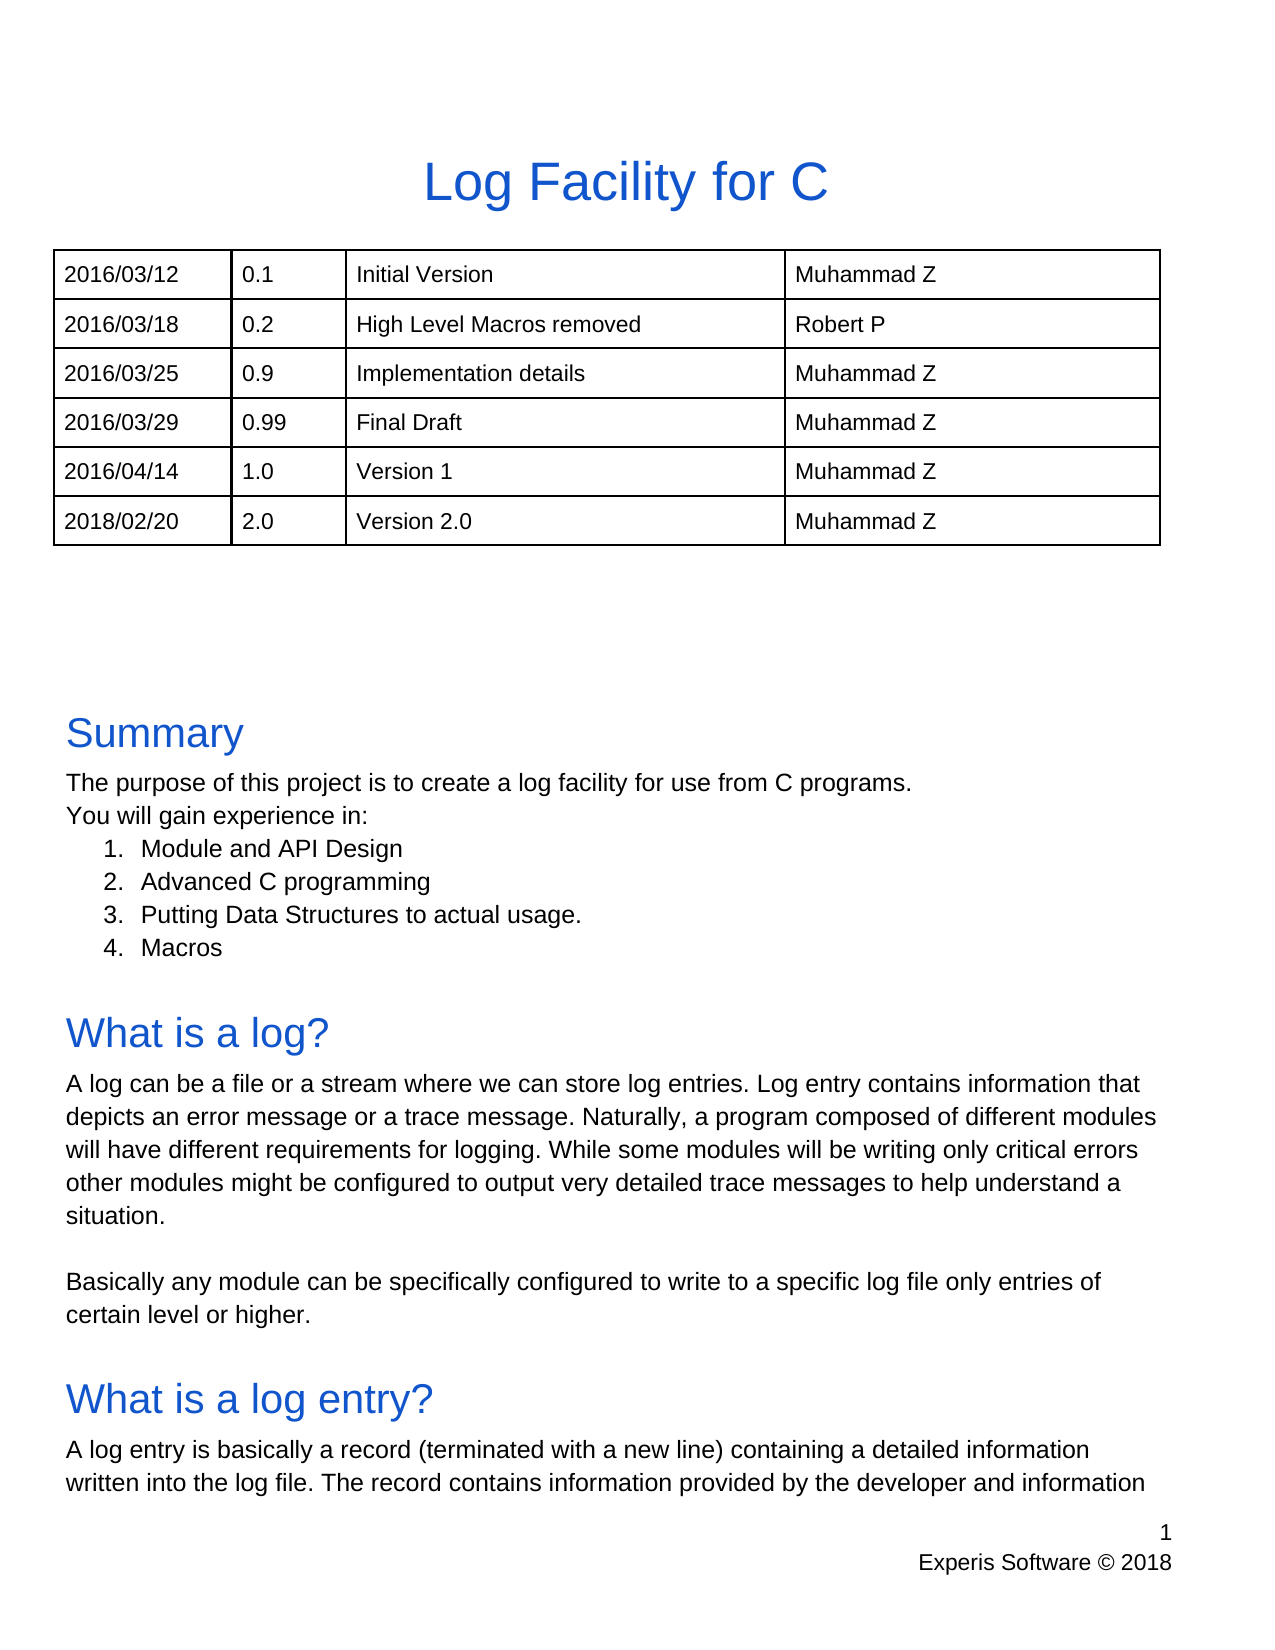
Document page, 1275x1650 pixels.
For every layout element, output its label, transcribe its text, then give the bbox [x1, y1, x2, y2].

list Macros [103, 933, 1172, 962]
text You will gain experience in: [66, 801, 1172, 830]
table_cell Muhammad Z [786, 349, 1159, 397]
text Basically any module can be specifically configured to write to a specific log file only entries of certain level or higher. [66, 1267, 1172, 1328]
table_cell 0.9 [233, 349, 345, 397]
table_cell Version 1 [347, 448, 784, 495]
table_cell Implementation details [347, 349, 784, 397]
list Module and API Design [103, 834, 1172, 863]
text A log can be a file or a stream where we can store log entries. Log entry contains information that depicts an error message or a trace message. Naturally, a program composed of different modules will have different requirements for logging. While some modules will be writing only critical errors other modules might be configured to output very detailed trace messages to help understand a situation. [66, 1068, 1172, 1229]
table_cell 2016/03/25 [55, 349, 230, 397]
table_cell 0.99 [233, 399, 345, 446]
table_header Muhammad Z [786, 251, 1159, 298]
table_cell Final Draft [347, 399, 784, 446]
table_header 0.1 [233, 251, 345, 298]
table_cell Muhammad Z [786, 497, 1159, 544]
table_cell Muhammad Z [786, 399, 1159, 446]
table_header 2016/03/12 [55, 251, 230, 298]
text The purpose of this project is to create a log facility for use from C programs. [66, 768, 1172, 797]
subtitle What is a log? [66, 1008, 1172, 1056]
subtitle What is a log entry? [66, 1374, 1172, 1422]
list Advanced C programming [103, 867, 1172, 896]
table_cell Muhammad Z [786, 448, 1159, 495]
list Putting Data Structures to actual usage. [103, 900, 1172, 929]
table_cell 2.0 [233, 497, 345, 544]
table_cell High Level Macros removed [347, 300, 784, 347]
table_cell 0.2 [233, 300, 345, 347]
title Log Facility for C [66, 150, 1172, 212]
text A log entry is basically a record (terminated with a new line) containing a detailed information written into the log file. The record contains information provided by the developer and information [66, 1435, 1172, 1497]
table_header Initial Version [347, 251, 784, 298]
table_cell Robert P [786, 300, 1159, 347]
table_cell 2016/04/14 [55, 448, 230, 495]
subtitle Summary [66, 708, 1172, 756]
table_cell Version 2.0 [347, 497, 784, 544]
table_cell 2016/03/18 [55, 300, 230, 347]
table_cell 1.0 [233, 448, 345, 495]
table_cell 2018/02/20 [55, 497, 230, 544]
table_cell 2016/03/29 [55, 399, 230, 446]
